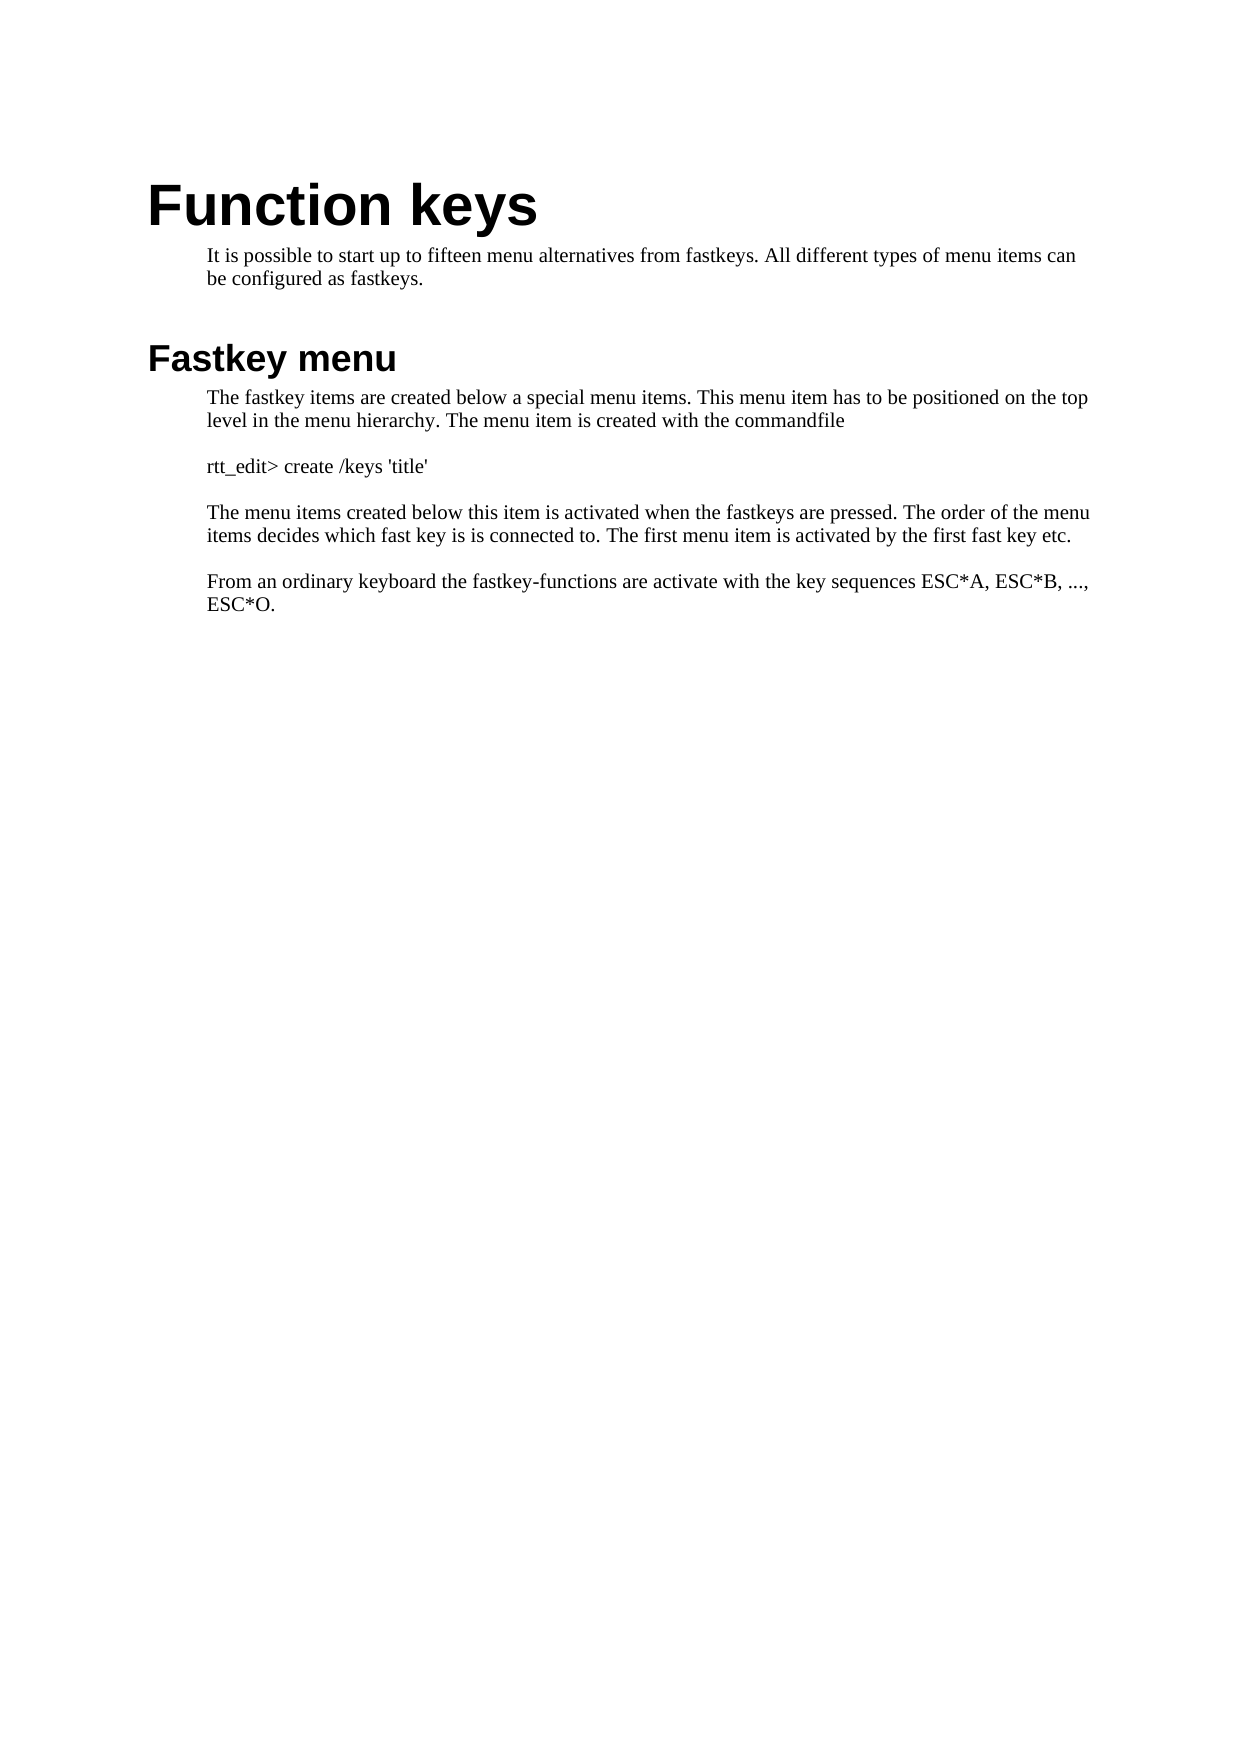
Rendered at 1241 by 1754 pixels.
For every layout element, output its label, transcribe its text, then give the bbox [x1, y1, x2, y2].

text The menu items created below this item is activated when the fastkeys are pressed. The order of the menu items decides which fast key is is connected to. The first menu item is activated by the first fast key etc. [207, 501, 1092, 547]
subtitle Fastkey menu [148, 338, 1092, 380]
subtitle Function keys [148, 173, 1092, 238]
text It is possible to start up to fifteen menu alternatives from fastkeys. All different types of menu items can be configured as fastkeys. [207, 244, 1092, 290]
text rtt_edit> create /keys 'title' [207, 455, 1092, 478]
text From an ordinary keyboard the fastkey-functions are activate with the key sequences ESC*A, ESC*B, ..., ESC*O. [207, 570, 1092, 616]
text The fastkey items are created below a special menu items. This menu item has to be positioned on the top level in the menu hierarchy. The menu item is created with the commandfile [207, 386, 1092, 432]
